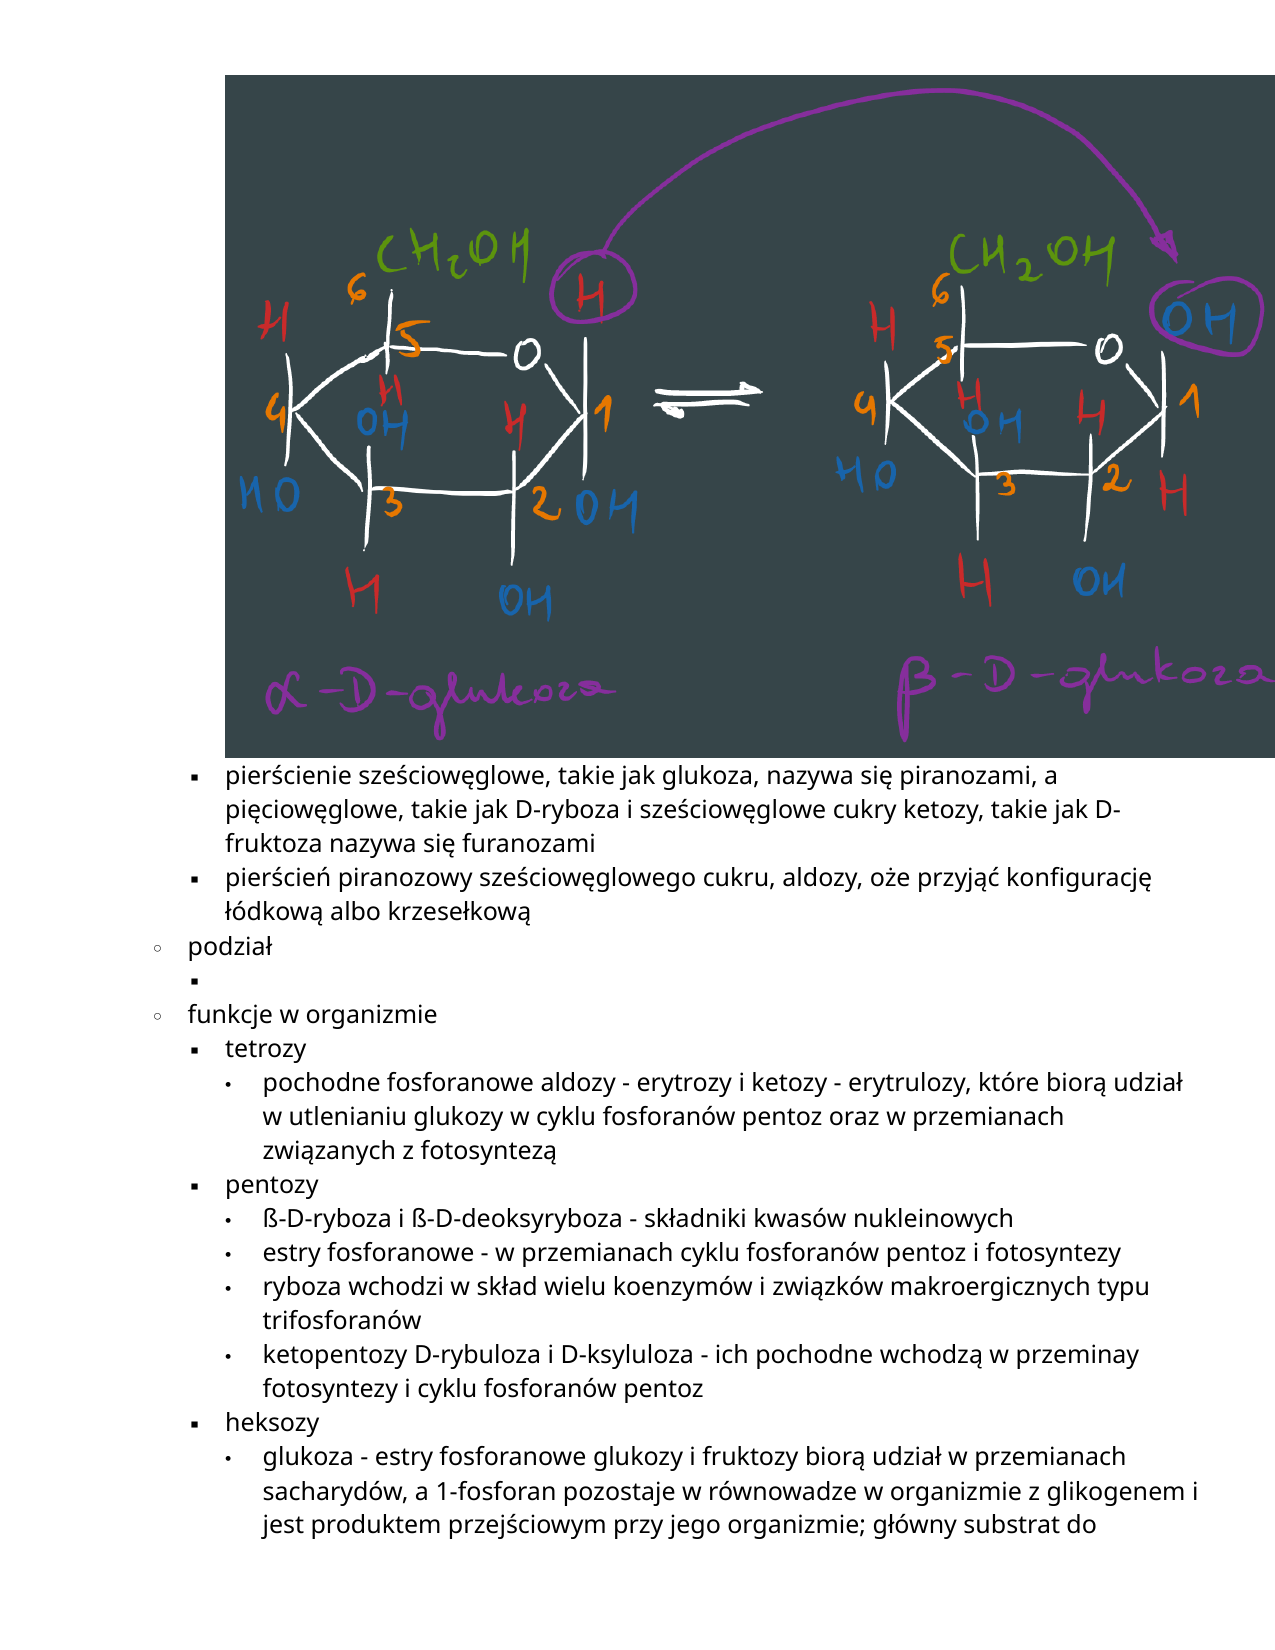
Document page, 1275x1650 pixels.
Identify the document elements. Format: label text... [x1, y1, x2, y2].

list pochodne fosforanowe aldozy - erytrozy i ketozy - erytrulozy, które biorą udział w utlenianiu glukozy w cyklu fosforanów pentoz oraz w przemianach związanych z fotosyntezą [225, 1064, 1200, 1167]
list ß-D-ryboza i ß-D-deoksyryboza - składniki kwasów nukleinowych [225, 1201, 1200, 1235]
list pierścień piranozowy sześciowęglowego cukru, aldozy, oże przyjąć konfigurację łódkową albo krzesełkową [187, 860, 1200, 928]
list funkcje w organizmie [150, 996, 1200, 1030]
list [187, 75, 225, 758]
list estry fosforanowe - w przemianach cyklu fosforanów pentoz i fotosyntezy [225, 1235, 1200, 1269]
list pierścienie sześciowęglowe, takie jak glukoza, nazywa się piranozami, a pięciowęglowe, takie jak D-ryboza i sześciowęglowe cukry ketozy, takie jak D-fruktoza nazywa się furanozami [187, 758, 1200, 860]
list ketopentozy D-rybuloza i D-ksyluloza - ich pochodne wchodzą w przeminay fotosyntezy i cyklu fosforanów pentoz [225, 1337, 1200, 1405]
list glukoza - estry fosforanowe glukozy i fruktozy biorą udział w przemianach sacharydów, a 1-fosforan pozostaje w równowadze w organizmie z glikogenem i jest produktem przejściowym przy jego organizmie; główny substrat do [225, 1439, 1200, 1541]
list podział [150, 928, 1200, 962]
list heksozy [187, 1405, 1200, 1439]
list tetrozy [187, 1030, 1200, 1064]
list ryboza wchodzi w skład wielu koenzymów i związków makroergicznych typu trifosforanów [225, 1269, 1200, 1337]
picture [225, 75, 1275, 758]
list pentozy [187, 1167, 1200, 1201]
